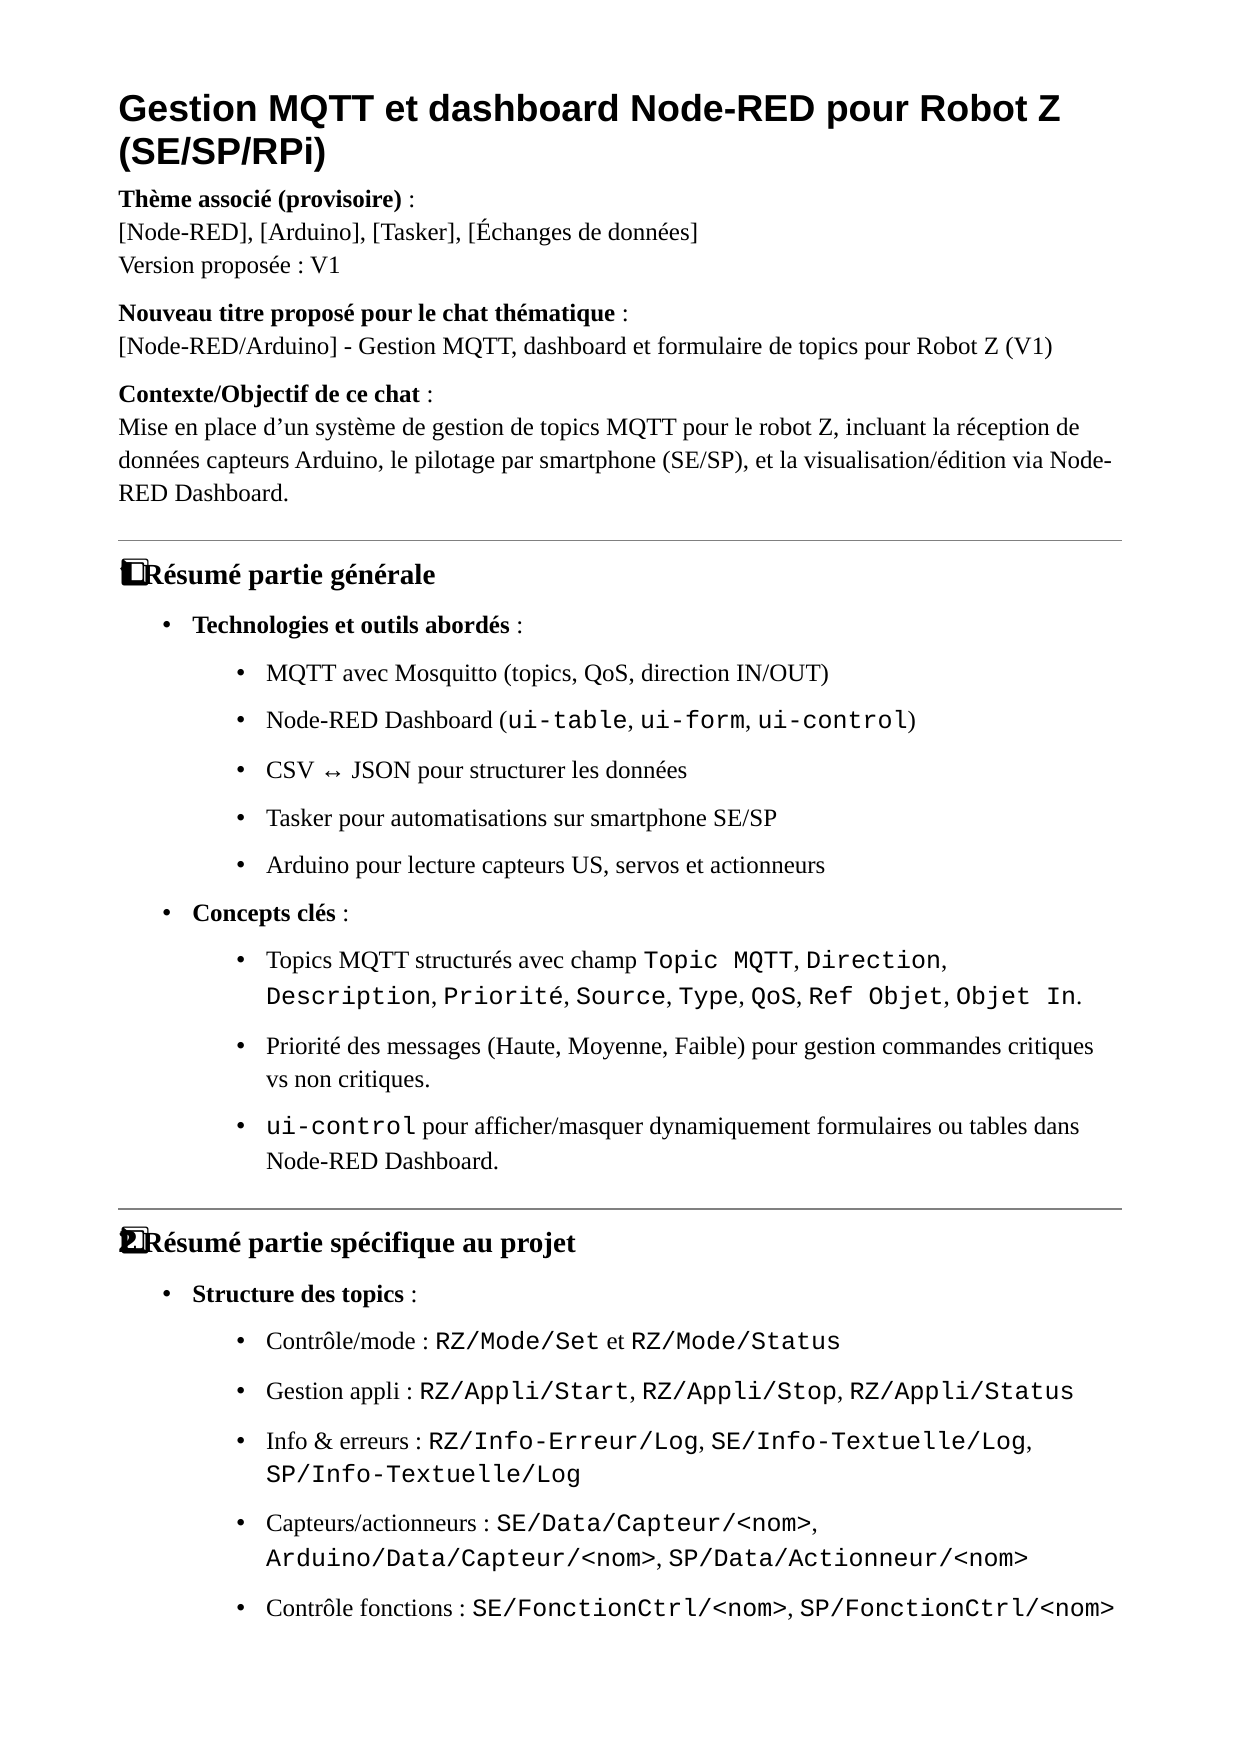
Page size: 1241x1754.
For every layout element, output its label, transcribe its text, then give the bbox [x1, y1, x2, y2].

subtitle 1️⃣ Résumé partie générale [118, 557, 1122, 590]
list Arduino pour lecture capteurs US, servos et actionneurs [236, 850, 1122, 879]
list Contrôle/mode : RZ/Mode/Set et RZ/Mode/Status [236, 1326, 1122, 1357]
list Gestion appli : RZ/Appli/Start, RZ/Appli/Stop, RZ/Appli/Status [236, 1376, 1122, 1407]
text Nouveau titre proposé pour le chat thématique : [Node-RED/Arduino] - Gestion MQTT, dashboard et formulaire de topics pour Robot Z (V1) [118, 298, 1122, 360]
text Thème associé (provisoire) : [Node-RED], [Arduino], [Tasker], [Échanges de données] Version proposée : V1 [118, 184, 1122, 279]
list Contrôle fonctions : SE/FonctionCtrl/<nom>, SP/FonctionCtrl/<nom> [236, 1593, 1122, 1624]
list CSV ↔ JSON pour structurer les données [236, 755, 1122, 784]
text Contexte/Objectif de ce chat : Mise en place d’un système de gestion de topics MQTT pour le robot Z, incluant la réception de données capteurs Arduino, le pilotage par smartphone (SE/SP), et la visualisation/édition via Node-RED Dashboard. [118, 379, 1122, 507]
list ui-control pour afficher/masquer dynamiquement formulaires ou tables dans Node-RED Dashboard. [236, 1111, 1122, 1175]
subtitle Gestion MQTT et dashboard Node-RED pour Robot Z (SE/SP/RPi) [118, 86, 1122, 172]
list Info & erreurs : RZ/Info-Erreur/Log, SE/Info-Textuelle/Log, SP/Info-Textuelle/Log [236, 1426, 1122, 1489]
list MQTT avec Mosquitto (topics, QoS, direction IN/OUT) [236, 658, 1122, 686]
list Topics MQTT structurés avec champ Topic MQTT, Direction, Description, Priorité, Source, Type, QoS, Ref Objet, Objet In. [236, 946, 1122, 1012]
list Structure des topics : [162, 1279, 1122, 1307]
list Technologies et outils abordés : [162, 610, 1122, 639]
subtitle 2️⃣ Résumé partie spécifique au projet [118, 1226, 1122, 1259]
list Concepts clés : [162, 898, 1122, 927]
list Capteurs/actionneurs : SE/Data/Capteur/<nom>, Arduino/Data/Capteur/<nom>, SP/Data/Actionneur/<nom> [236, 1508, 1122, 1574]
list Tasker pour automatisations sur smartphone SE/SP [236, 803, 1122, 832]
list Priorité des messages (Haute, Moyenne, Faible) pour gestion commandes critiques vs non critiques. [236, 1031, 1122, 1092]
list Node-RED Dashboard (ui-table, ui-form, ui-control) [236, 705, 1122, 736]
